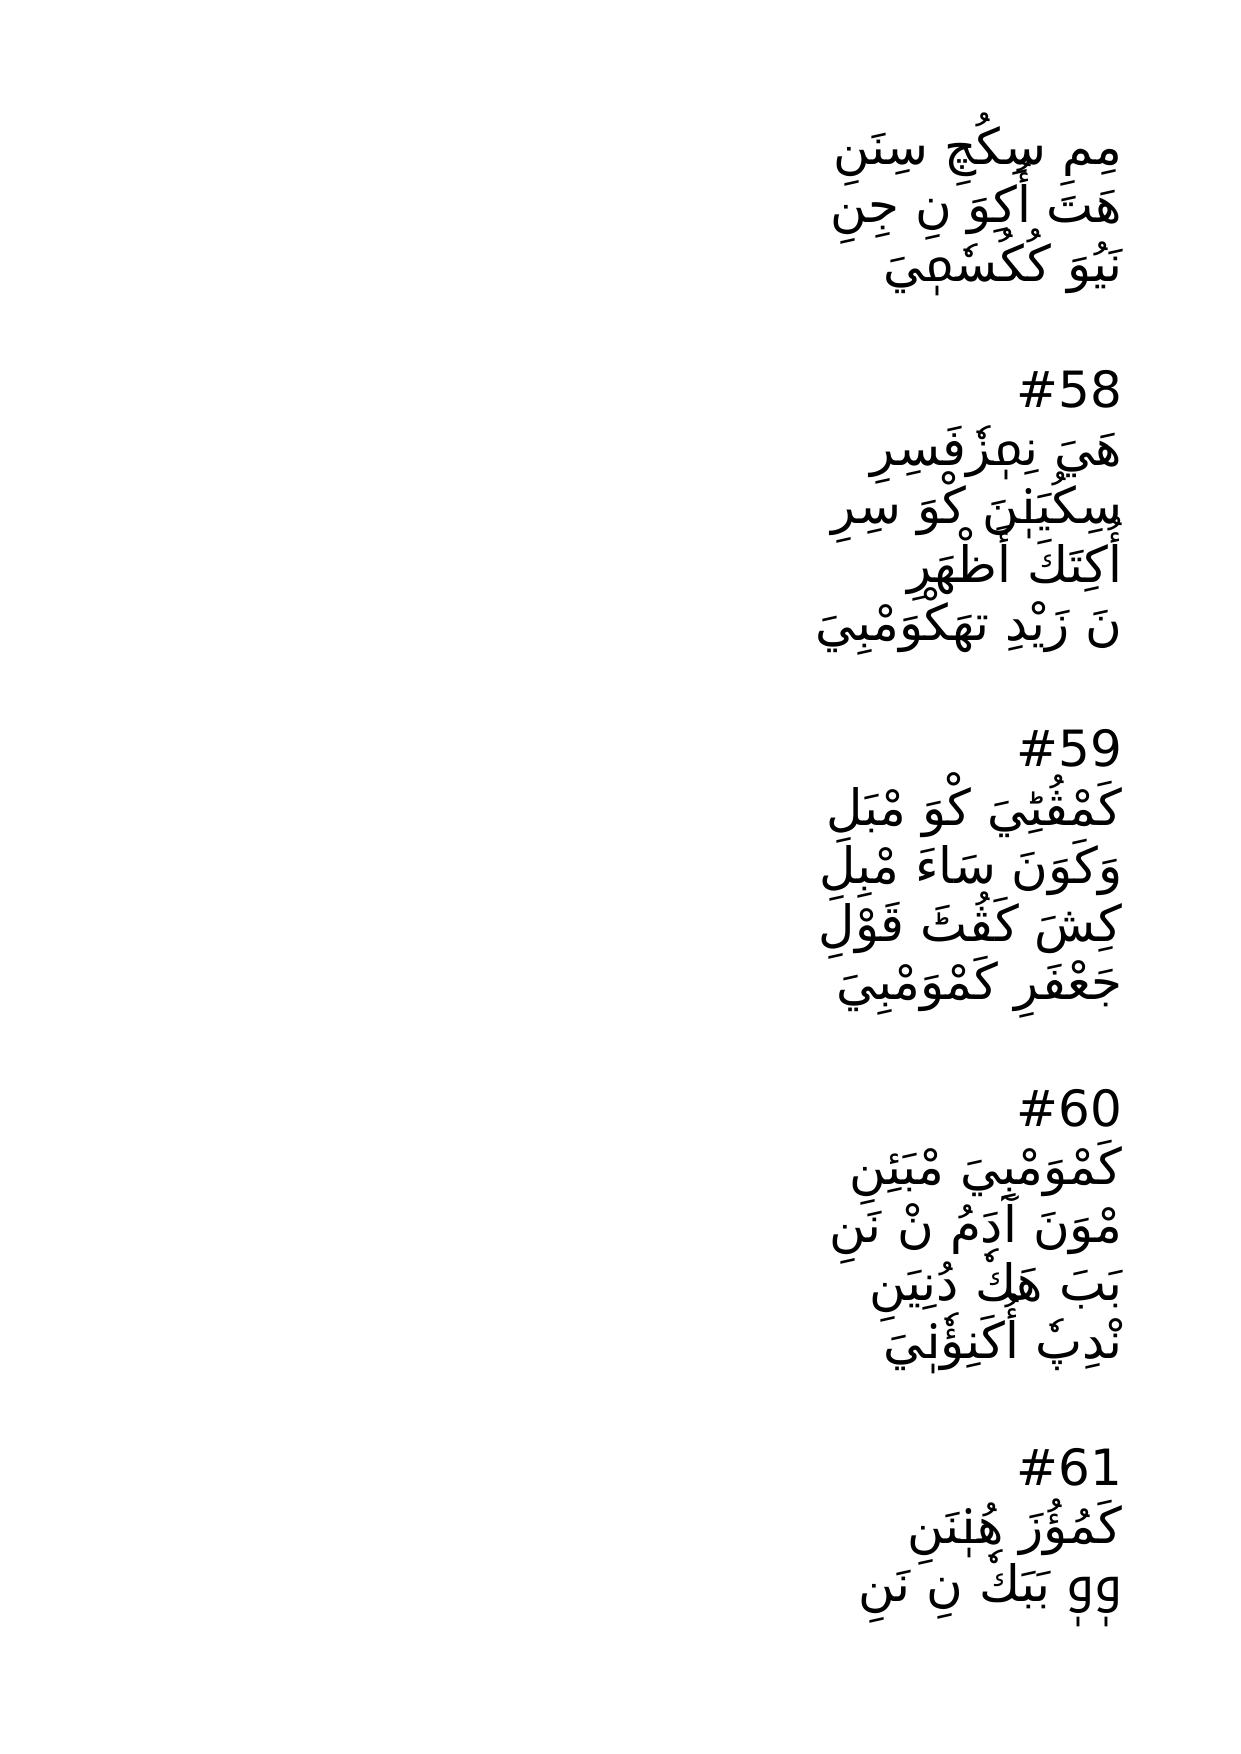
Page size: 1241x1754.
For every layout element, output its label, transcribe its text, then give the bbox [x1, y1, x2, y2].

text وٖوٖ بَبَكٗ نِ نَنِ [118, 1555, 1122, 1613]
text #61 [118, 1439, 1122, 1497]
text جَعْفَرِ كَمْوَمْبِيَ [118, 953, 1122, 1011]
text بَبَ هَكٗ دُنِيَنِ [118, 1254, 1122, 1312]
text كَمْڤُٹِيَ كْوَ مْبَلِ [118, 778, 1122, 837]
text سِكُيَنٖنَ كْوَ سِرِ [118, 477, 1122, 536]
text نَ زَيْدِ تهَكْوَمْبِيَ [118, 594, 1122, 652]
text نْدِپٗ أُكَنِؤٗنٖيَ [118, 1312, 1122, 1371]
text كِشَ كَڤُٹَ قَوْلِ [118, 895, 1122, 953]
text #60 [118, 1079, 1122, 1138]
text هَتَ أُكِوَ نِ جِنِ [118, 176, 1122, 234]
text #58 [118, 361, 1122, 419]
text مِمِ سِكُچِ سِنَنِ [118, 118, 1122, 176]
text كَمْوَمْبِيَ مْبَئِنِ [118, 1138, 1122, 1196]
text نَيُوَ كُكُسٗمٖيَ [118, 234, 1122, 293]
text وَكَوَنَ سَاءَ مْبِلِ [118, 837, 1122, 895]
text كَمُؤُزَ هُنٖنَنِ [118, 1497, 1122, 1555]
text #59 [118, 720, 1122, 778]
text مْوَنَ آدَمُ نْ نَنِ [118, 1196, 1122, 1254]
text أُكِتَكَ أَظْهَرِ [118, 536, 1122, 594]
text هَيَ نِمٖزٗفَسِرِ [118, 419, 1122, 477]
